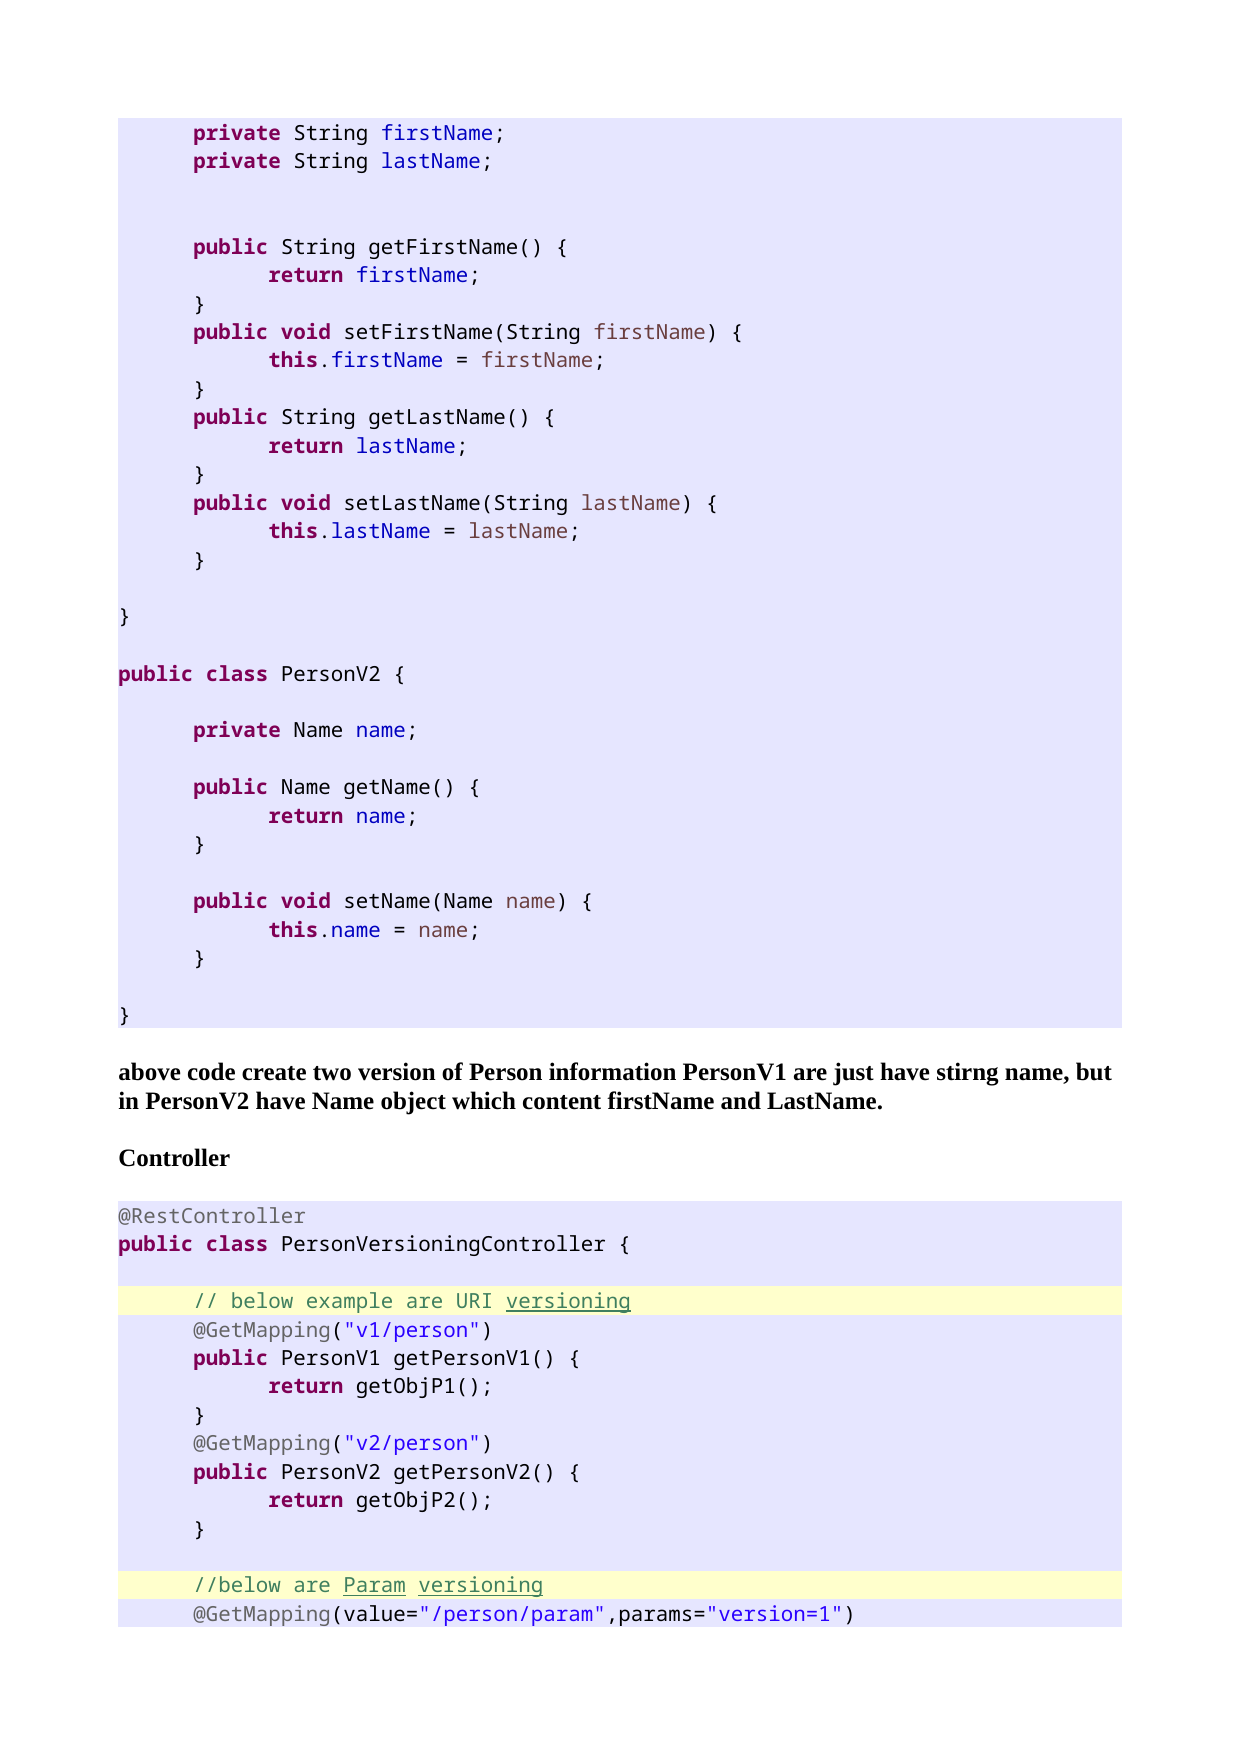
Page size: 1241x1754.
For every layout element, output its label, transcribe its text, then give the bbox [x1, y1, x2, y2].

text //below are Param versioning [118, 1571, 1122, 1599]
text @GetMapping("v2/person") [118, 1428, 1122, 1457]
text @GetMapping("v1/person") [118, 1315, 1122, 1343]
text return getObjP2(); [118, 1485, 1122, 1514]
text public Name getName() { [118, 772, 1122, 801]
text private String firstName; [118, 118, 1122, 147]
text public String getFirstName() { [118, 232, 1122, 260]
text public PersonV1 getPersonV1() { [118, 1343, 1122, 1372]
text Controller [118, 1143, 1122, 1172]
text public String getLastName() { [118, 402, 1122, 431]
text } [118, 289, 1122, 317]
text } [118, 943, 1122, 972]
text } [118, 1514, 1122, 1542]
text } [118, 1400, 1122, 1428]
text @GetMapping(value="/person/param",params="version=1") [118, 1599, 1122, 1627]
text public class PersonV2 { [118, 659, 1122, 687]
text this.firstName = firstName; [118, 346, 1122, 374]
text private Name name; [118, 716, 1122, 744]
text } [118, 374, 1122, 402]
text public PersonV2 getPersonV2() { [118, 1457, 1122, 1485]
text } [118, 1000, 1122, 1028]
text public void setLastName(String lastName) { [118, 488, 1122, 516]
text private String lastName; [118, 147, 1122, 175]
text return firstName; [118, 260, 1122, 289]
text } [118, 602, 1122, 630]
text this.lastName = lastName; [118, 516, 1122, 545]
text return name; [118, 801, 1122, 829]
text } [118, 545, 1122, 573]
text @RestController [118, 1201, 1122, 1229]
text return lastName; [118, 431, 1122, 459]
text public void setName(Name name) { [118, 886, 1122, 915]
text public class PersonVersioningController { [118, 1229, 1122, 1258]
text // below example are URI versioning [118, 1286, 1122, 1315]
text } [118, 459, 1122, 488]
text } [118, 829, 1122, 858]
text return getObjP1(); [118, 1372, 1122, 1400]
text public void setFirstName(String firstName) { [118, 317, 1122, 346]
text this.name = name; [118, 915, 1122, 943]
text above code create two version of Person information PersonV1 are just have stirng name, but in PersonV2 have Name object which content firstName and LastName. [118, 1057, 1122, 1115]
